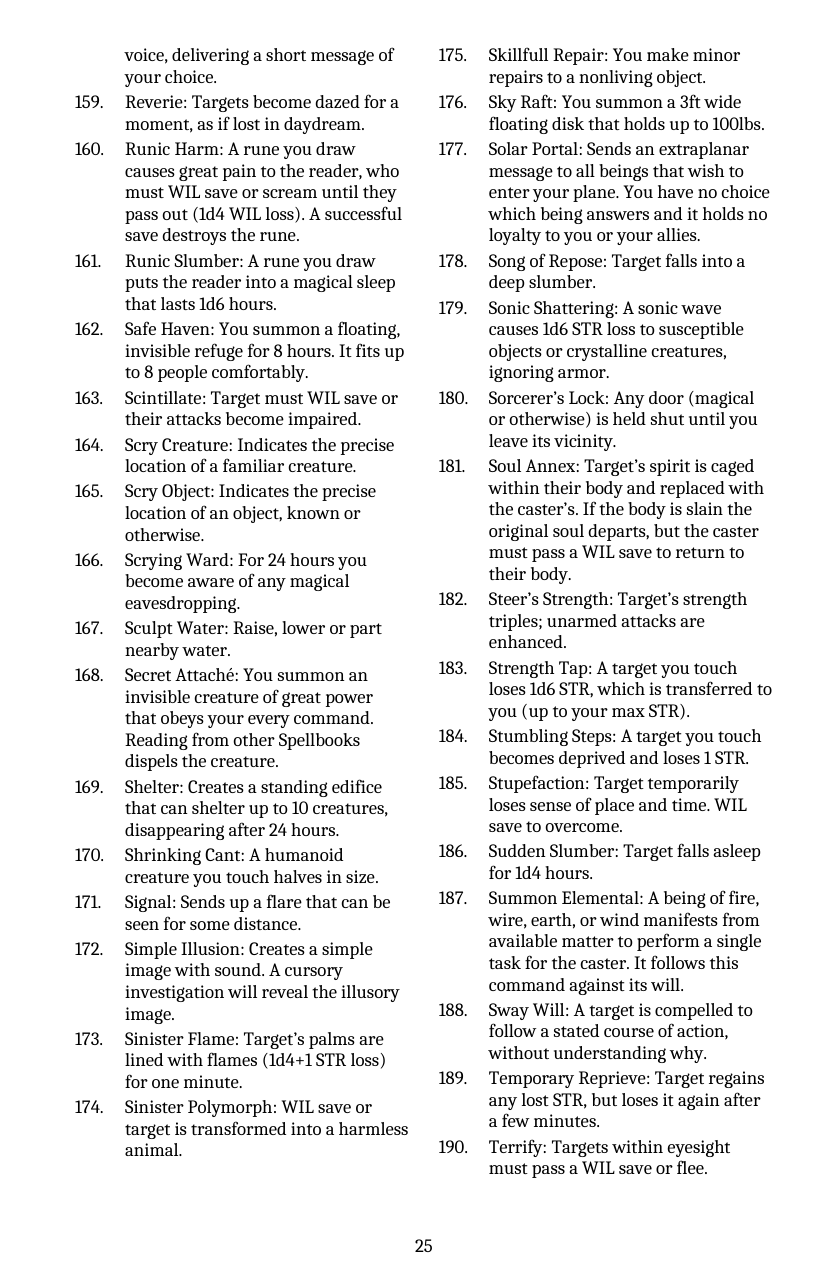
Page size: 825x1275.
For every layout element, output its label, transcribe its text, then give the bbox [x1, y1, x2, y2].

list Runic Harm: A rune you draw causes great pain to the reader, who must WIL save or scream until they pass out (1d4 WIL loss). A successful save destroys the rune. [75, 139, 409, 247]
list Stupefaction: Target temporarily loses sense of place and time. WIL save to overcome. [439, 772, 772, 837]
list Terrify: Targets within eyesight must pass a WIL save or flee. [439, 1136, 772, 1179]
list Reverie: Targets become dazed for a moment, as if lost in daydream. [75, 92, 409, 135]
list Soul Annex: Target’s spirit is caged within their body and replaced with the caster’s. If the body is slain the original soul departs, but the caster must pass a WIL save to return to their body. [439, 456, 772, 585]
list Scry Creature: Indicates the precise location of a familiar creature. [75, 434, 409, 477]
list Scry Object: Indicates the precise location of an object, known or otherwise. [75, 481, 409, 546]
list Temporary Reprieve: Target regains any lost STR, but loses it again after a few minutes. [439, 1068, 772, 1132]
list Strength Tap: A target you touch loses 1d6 STR, which is transferred to you (up to your max STR). [439, 657, 772, 722]
list Secret Attaché: You summon an invisible creature of great power that obeys your every command. Reading from other Spellbooks dispels the creature. [75, 665, 409, 772]
list Shrinking Cant: A humanoid creature you touch halves in size. [75, 845, 409, 888]
list Shelter: Creates a standing edifice that can shelter up to 10 creatures, disappearing after 24 hours. [75, 776, 409, 841]
list Runic Slumber: A rune you draw puts the reader into a magical sleep that lasts 1d6 hours. [75, 250, 409, 315]
list voice, delivering a short message of your choice. [75, 45, 409, 88]
list Sinister Flame: Target’s palms are lined with flames (1d4+1 STR loss) for one minute. [75, 1028, 409, 1093]
list Signal: Sends up a flare that can be seen for some distance. [75, 892, 409, 935]
list Safe Haven: You summon a floating, invisible refuge for 8 hours. It fits up to 8 people comfortably. [75, 319, 409, 383]
list Simple Illusion: Creates a simple image with sound. A cursory investigation will reveal the illusory image. [75, 938, 409, 1025]
list Sway Will: A target is compelled to follow a stated course of action, without understanding why. [439, 999, 772, 1064]
list Sonic Shattering: A sonic wave causes 1d6 STR loss to susceptible objects or crystalline creatures, ignoring armor. [439, 297, 772, 383]
list Song of Repose: Target falls into a deep slumber. [439, 250, 772, 293]
list Sorcerer’s Lock: Any door (magical or otherwise) is held shut until you leave its vicinity. [439, 387, 772, 452]
list Stumbling Steps: A target you touch becomes deprived and loses 1 STR. [439, 726, 772, 769]
list Scrying Ward: For 24 hours you become aware of any magical eavesdropping. [75, 549, 409, 614]
list Sudden Slumber: Target falls asleep for 1d4 hours. [439, 841, 772, 884]
list Sky Raft: You summon a 3ft wide floating disk that holds up to 100lbs. [439, 92, 772, 135]
list Sinister Polymorph: WIL save or target is transformed into a harmless animal. [75, 1097, 409, 1162]
list Sculpt Water: Raise, lower or part nearby water. [75, 618, 409, 661]
list Skillfull Repair: You make minor repairs to a nonliving object. [439, 45, 772, 88]
list Summon Elemental: A being of fire, wire, earth, or wind manifests from available matter to perform a single task for the caster. It follows this command against its will. [439, 888, 772, 996]
list Scintillate: Target must WIL save or their attacks become impaired. [75, 387, 409, 430]
list Solar Portal: Sends an extraplanar message to all beings that wish to enter your plane. You have no choice which being answers and it holds no loyalty to you or your allies. [439, 139, 772, 247]
list Steer’s Strength: Target’s strength triples; unarmed attacks are enhanced. [439, 589, 772, 653]
